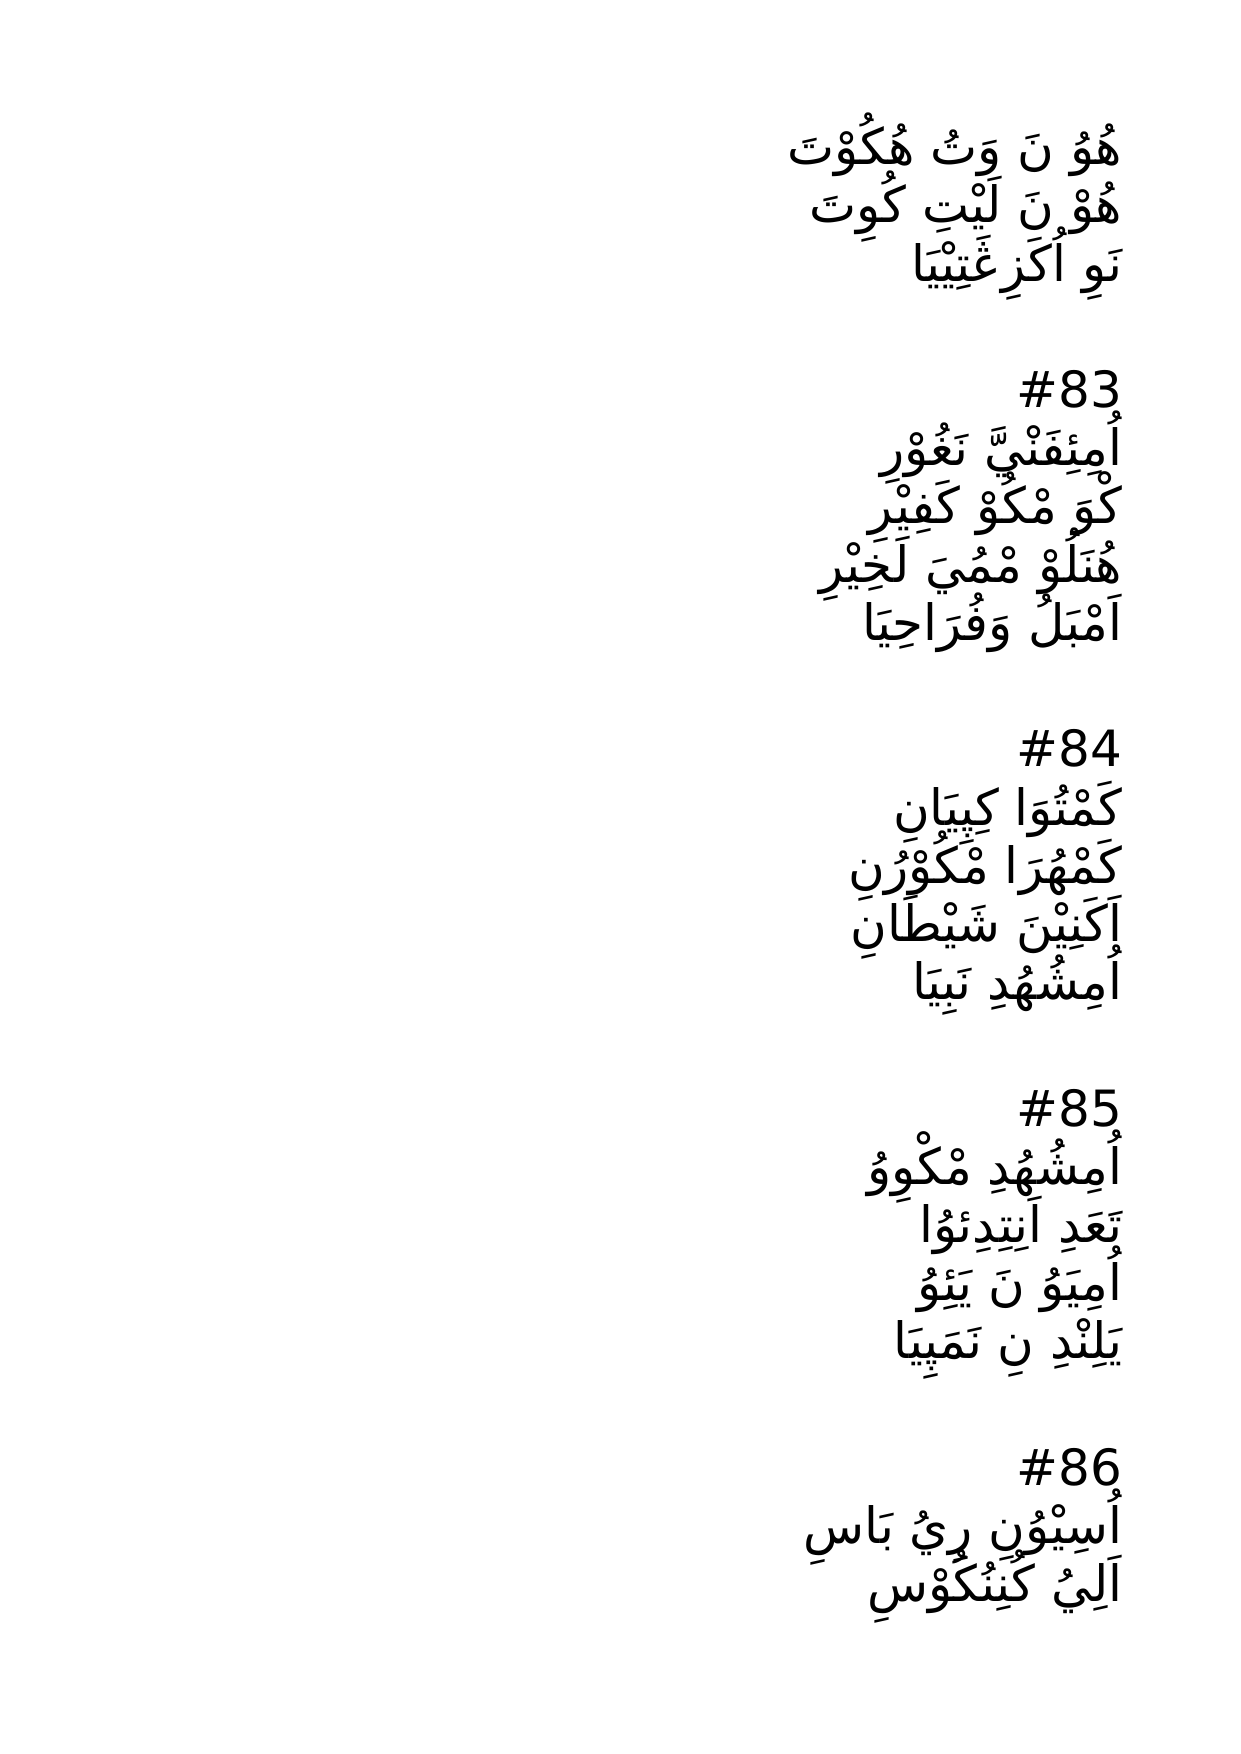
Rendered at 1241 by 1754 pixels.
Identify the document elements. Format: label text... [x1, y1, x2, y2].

text اَمْبَلُ وَفُرَاحِيَا [118, 594, 1122, 652]
text كَمْهُرَا مْكُوْرُنِ [118, 837, 1122, 895]
text هُوُ نَ وَتُ هُكُوْتَ [118, 118, 1122, 176]
text كْوَ مْكُوْ كَفِيْرِ [118, 477, 1122, 536]
text اُمِئِفَنْيَّ نَغُوْرِ [118, 419, 1122, 477]
text يَلِنْدِ نِ نَمَپِيَا [118, 1312, 1122, 1371]
text نَوِ اُكَزِڠَتِيْيَا [118, 234, 1122, 293]
text هُنَلُوْ مْمُيَ لَخِيْرِ [118, 536, 1122, 594]
text #84 [118, 720, 1122, 778]
text #86 [118, 1439, 1122, 1497]
text #85 [118, 1079, 1122, 1138]
text اُسِيْوُنِ رِيُ بَاسِ [118, 1497, 1122, 1555]
text #83 [118, 361, 1122, 419]
text اُمِشُهُدِ مْكْوِوُ [118, 1138, 1122, 1196]
text اُمِشُهُدِ نَبِيَا [118, 953, 1122, 1011]
text هُوْ نَ لَيْتِ كُوِتَ [118, 176, 1122, 234]
text اُمِيَوُ نَ يَئِوُ [118, 1254, 1122, 1312]
text اَلِيُ كُنِنُكُوْسِ [118, 1555, 1122, 1613]
text تَعَدِ اَنِتِدِئوُا [118, 1196, 1122, 1254]
text اَكَنِيْنَ شَيْطَانِ [118, 895, 1122, 953]
text كَمْتُوَا كِپِيَانِ [118, 778, 1122, 837]
